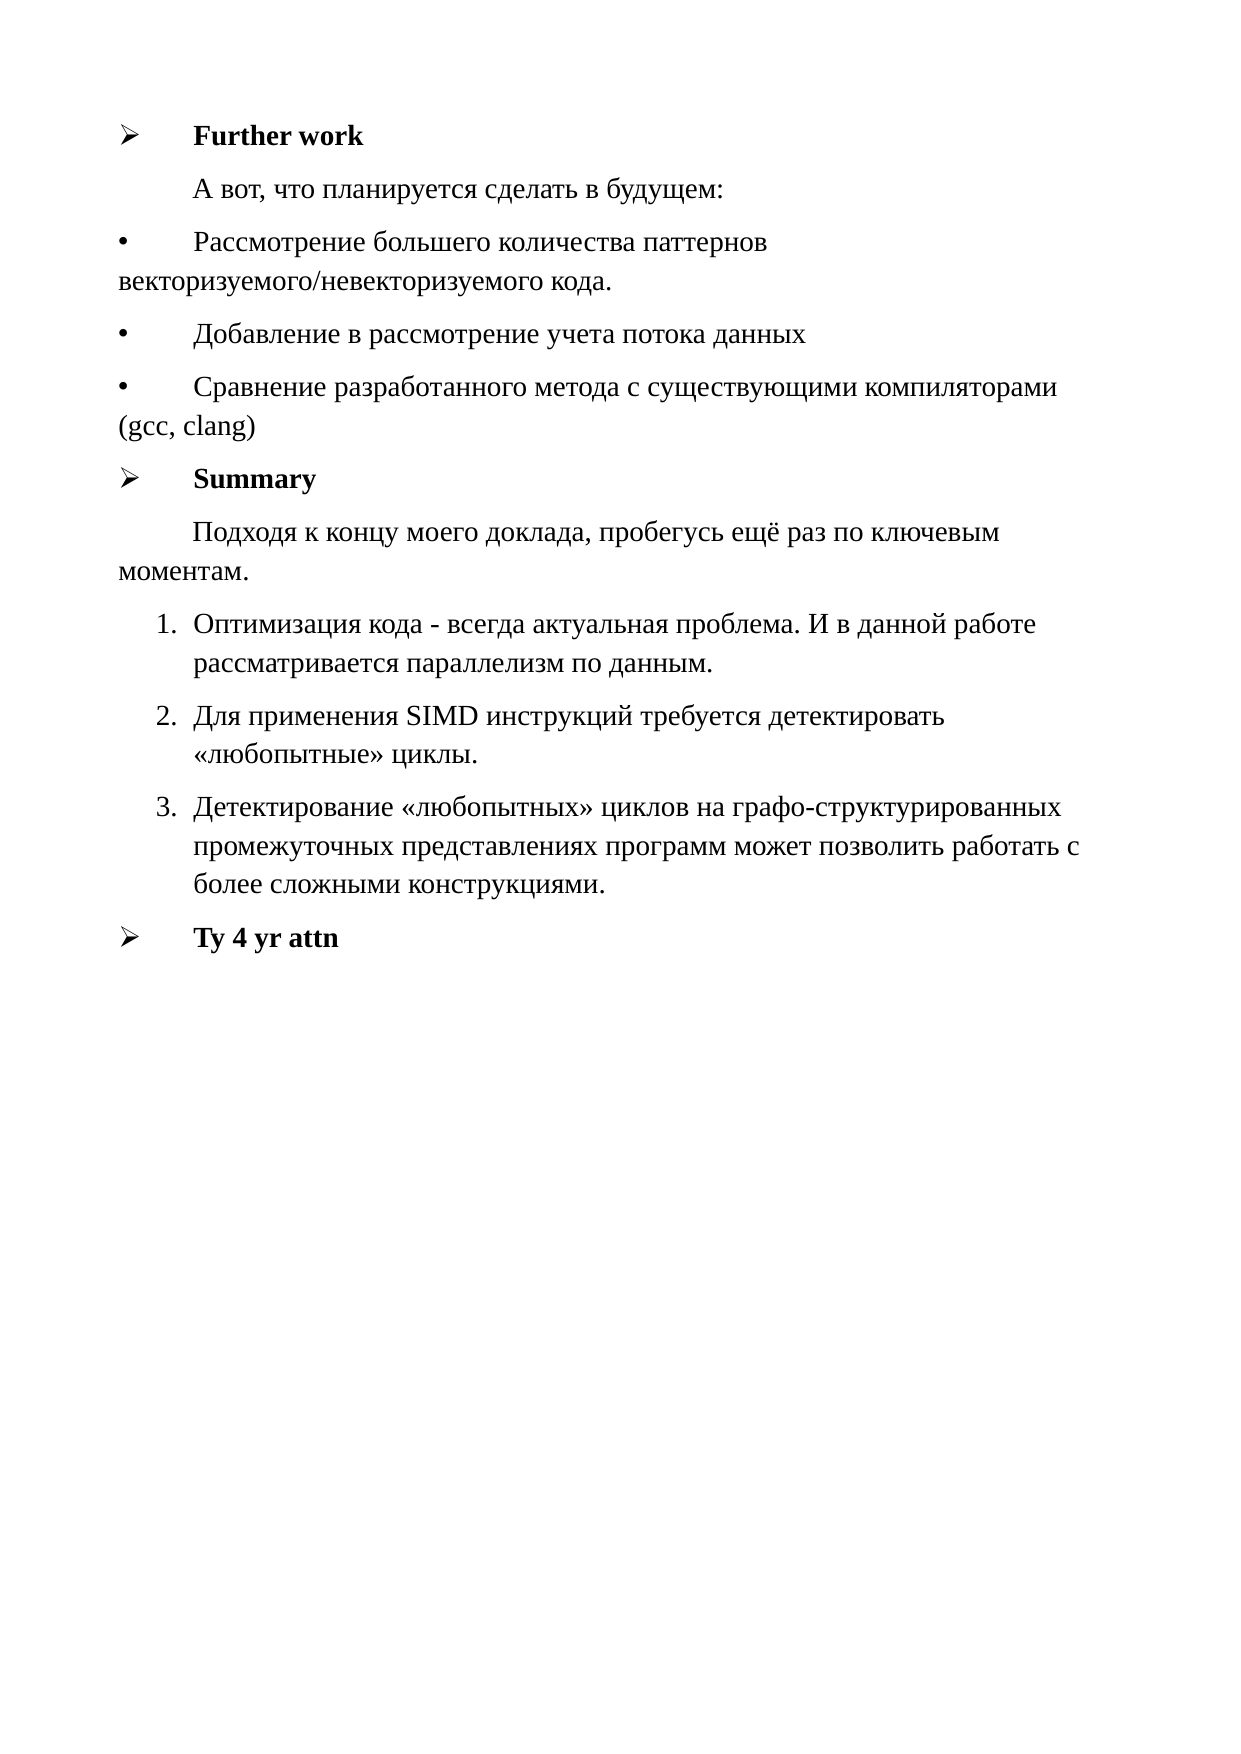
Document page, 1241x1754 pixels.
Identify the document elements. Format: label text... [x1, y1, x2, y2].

list Добавление в рассмотрение учета потока данных [118, 316, 1122, 350]
list Детектирование «любопытных» циклов на графо-структурированных промежуточных представлениях программ может позволить работать с более сложными конструкциями. [156, 789, 1122, 900]
text Подходя к концу моего доклада, пробегусь ещё раз по ключевым моментам. [118, 514, 1122, 587]
list Сравнение разработанного метода с существующими компиляторами (gcc, clang) [118, 369, 1122, 442]
list Ty 4 yr attn [118, 920, 1122, 953]
list Рассмотрение большего количества паттернов векторизуемого/невекторизуемого кода. [118, 224, 1122, 297]
list Для применения SIMD инструкций требуется детектировать «любопытные» циклы. [156, 698, 1122, 770]
list Further work [118, 118, 1122, 152]
list Summary [118, 461, 1122, 495]
list Оптимизация кода - всегда актуальная проблема. И в данной работе рассматривается параллелизм по данным. [156, 606, 1122, 678]
text А вот, что планируется сделать в будущем: [118, 171, 1122, 205]
